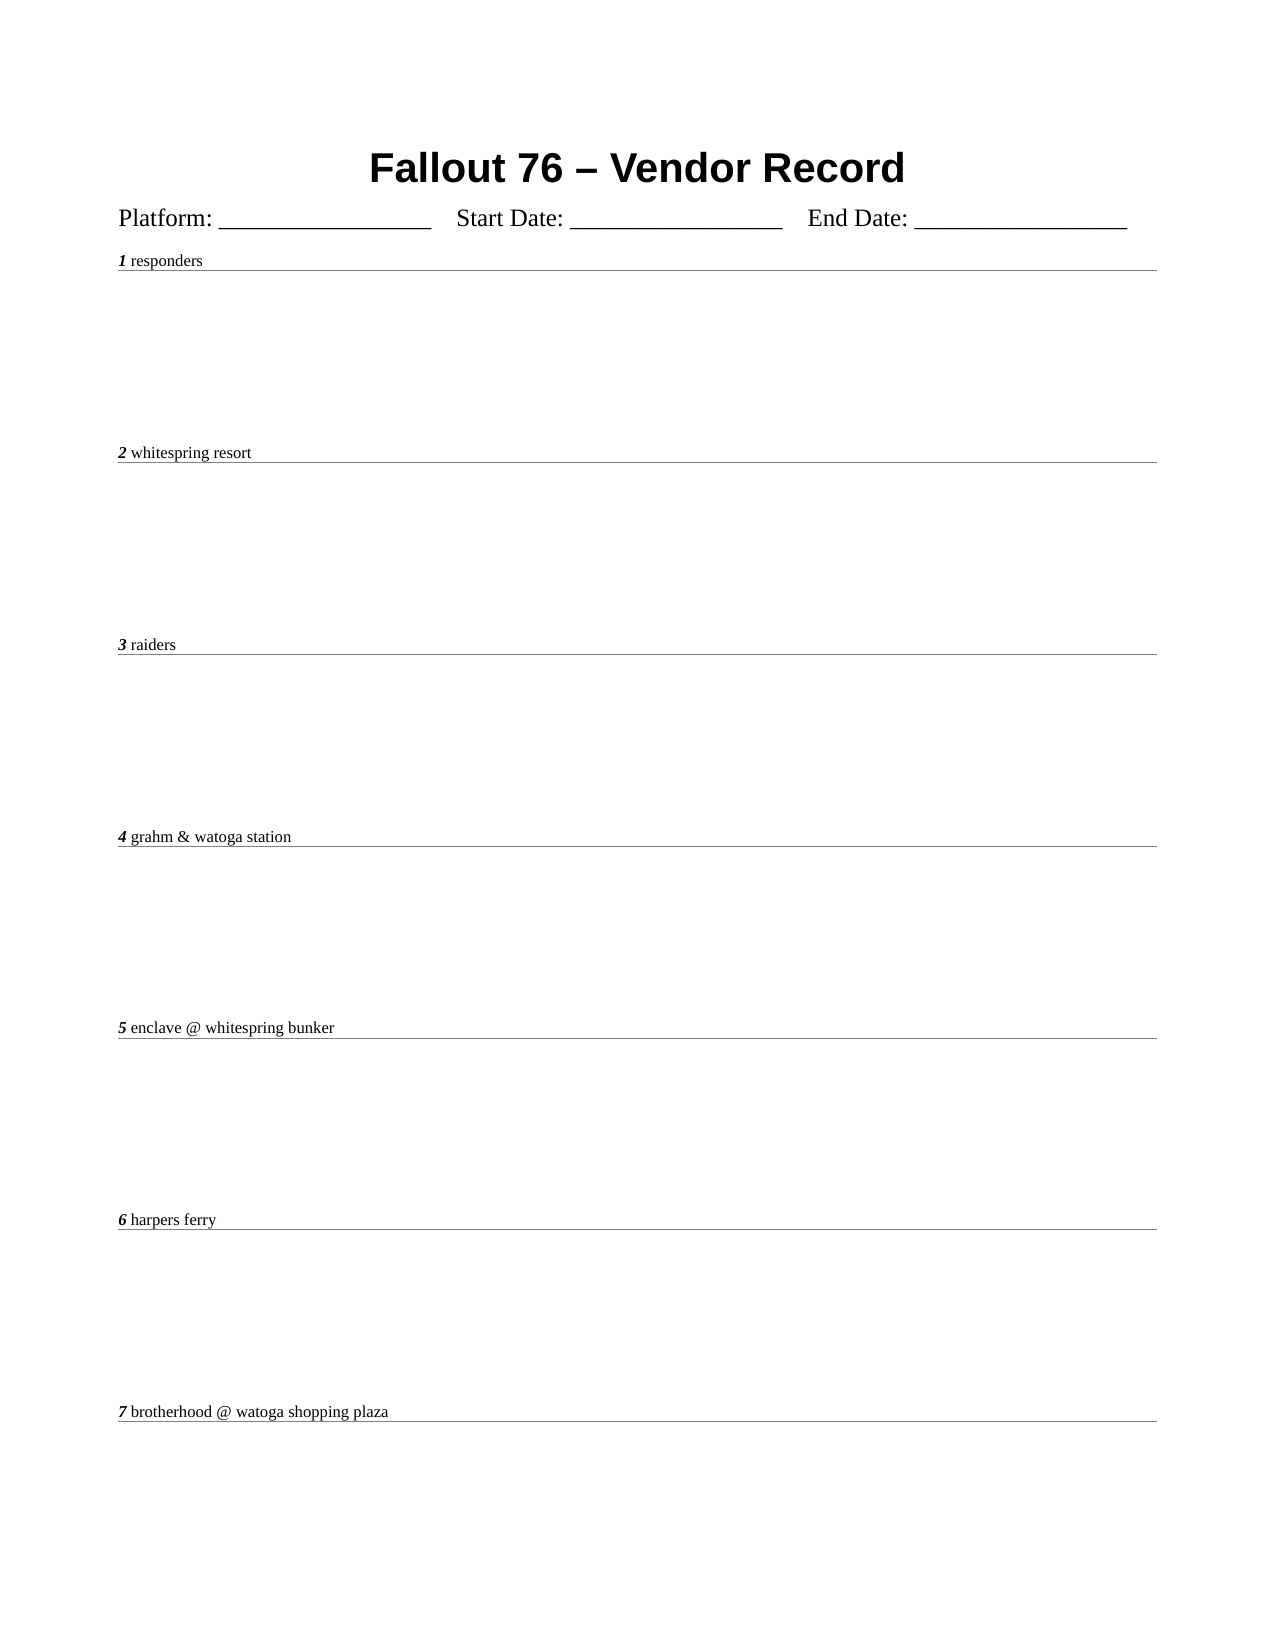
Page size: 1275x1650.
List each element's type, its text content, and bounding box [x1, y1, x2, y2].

text 4 grahm & watoga station [118, 826, 1157, 846]
text 3 raiders [118, 635, 1157, 654]
text 2 whitespring resort [118, 443, 1157, 462]
text Platform: _________________ Start Date: _________________ End Date: _________________ [118, 203, 1157, 232]
text 7 brotherhood @ watoga shopping plaza [118, 1402, 1157, 1421]
text 5 enclave @ whitespring bunker [118, 1018, 1157, 1038]
text 1 responders [118, 251, 1157, 270]
title Fallout 76 – Vendor Record [118, 143, 1157, 191]
text 6 harpers ferry [118, 1210, 1157, 1229]
